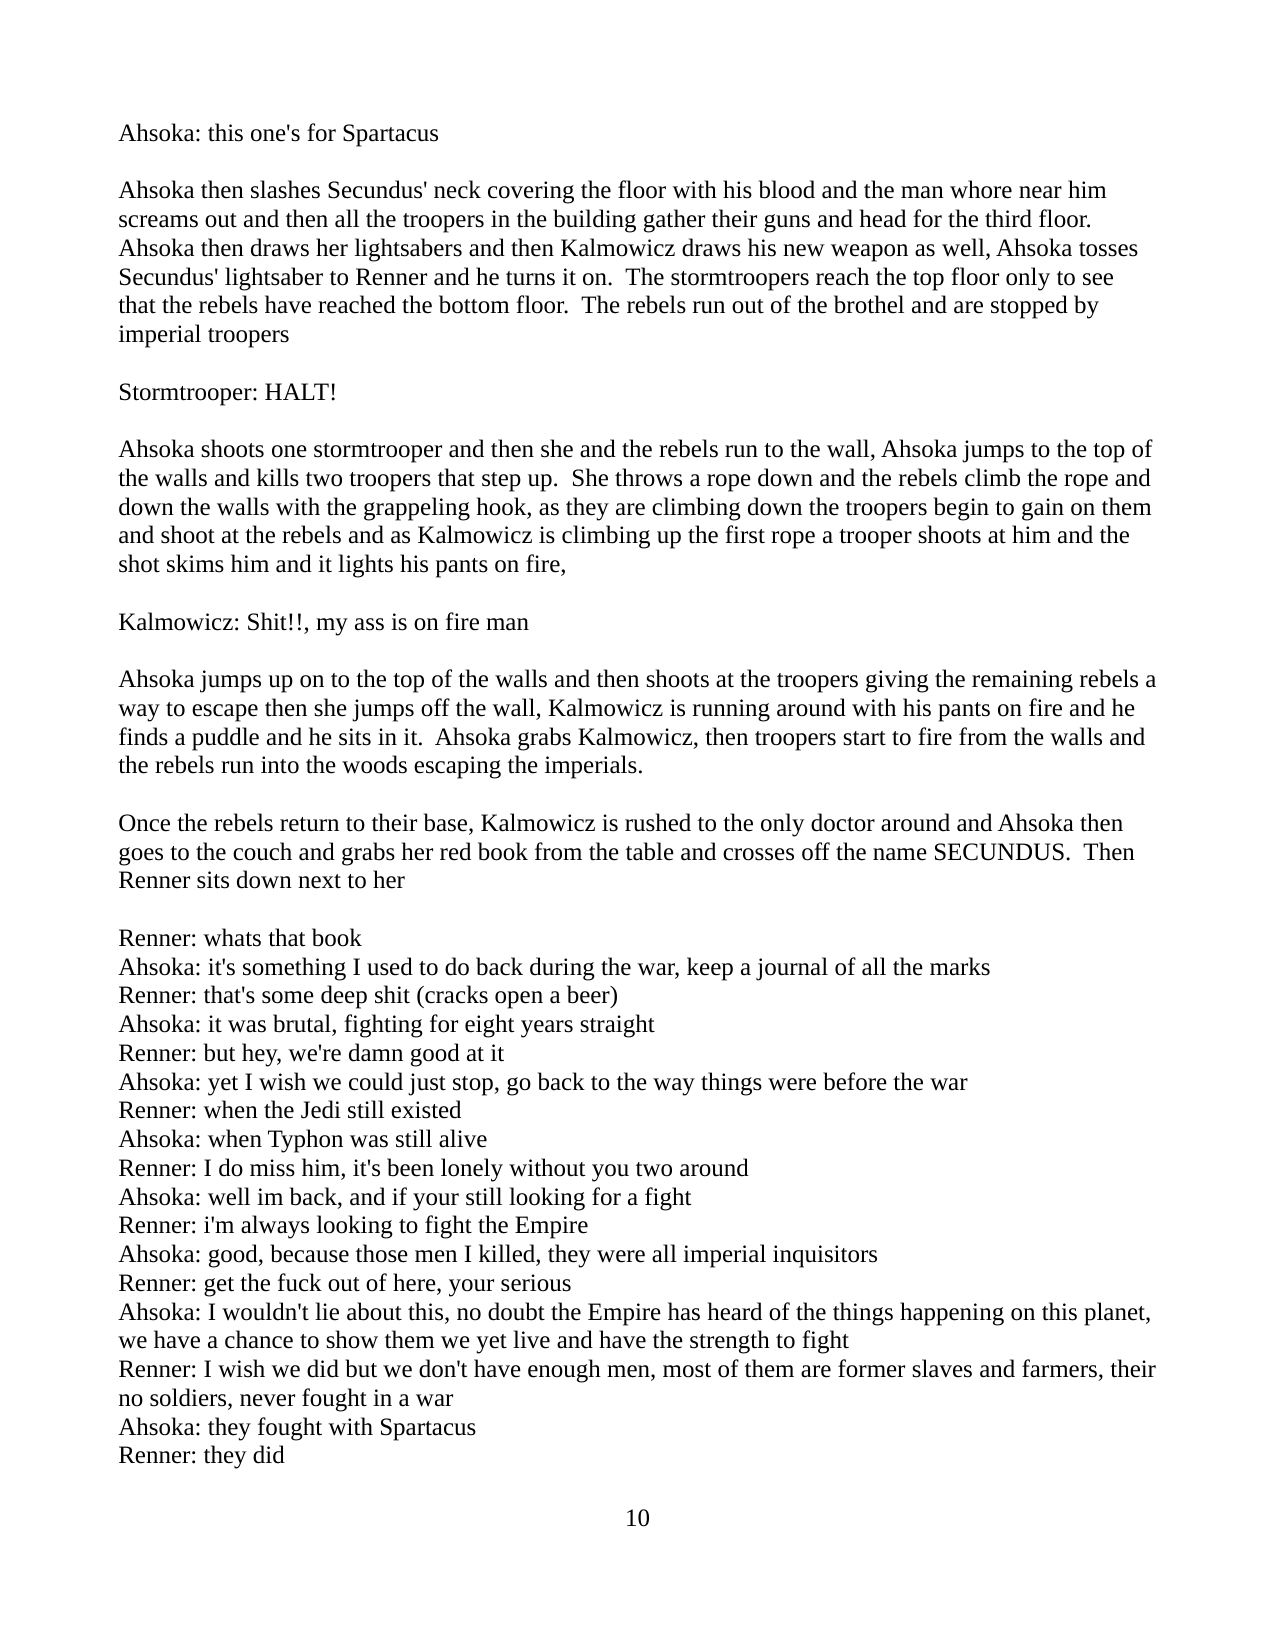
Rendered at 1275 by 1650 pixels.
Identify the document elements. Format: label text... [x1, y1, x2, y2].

text Ahsoka: they fought with Spartacus [118, 1412, 1157, 1441]
text Ahsoka: it was brutal, fighting for eight years straight [118, 1009, 1157, 1038]
text Ahsoka then slashes Secundus' neck covering the floor with his blood and the man whore near him screams out and then all the troopers in the building gather their guns and head for the third floor. Ahsoka then draws her lightsabers and then Kalmowicz draws his new weapon as well, Ahsoka tosses Secundus' lightsaber to Renner and he turns it on. The stormtroopers reach the top floor only to see that the rebels have reached the bottom floor. The rebels run out of the brothel and are stopped by imperial troopers [118, 176, 1157, 348]
text Ahsoka jumps up on to the top of the walls and then shoots at the troopers giving the remaining rebels a way to escape then she jumps off the wall, Kalmowicz is running around with his pants on fire and he finds a puddle and he sits in it. Ahsoka grabs Kalmowicz, then troopers start to fire from the walls and the rebels run into the woods escaping the imperials. [118, 664, 1157, 779]
text Renner: whats that book [118, 923, 1157, 952]
text Ahsoka: yet I wish we could just stop, go back to the way things were before the war [118, 1067, 1157, 1096]
text Stormtrooper: HALT! [118, 377, 1157, 406]
text Ahsoka: this one's for Spartacus [118, 118, 1157, 147]
text Renner: i'm always looking to fight the Empire [118, 1211, 1157, 1239]
text Once the rebels return to their base, Kalmowicz is rushed to the only doctor around and Ahsoka then goes to the couch and grabs her red book from the table and crosses off the name SECUNDUS. Then Renner sits down next to her [118, 808, 1157, 894]
text Kalmowicz: Shit!!, my ass is on fire man [118, 607, 1157, 636]
text Ahsoka: it's something I used to do back during the war, keep a journal of all the marks [118, 952, 1157, 981]
text Ahsoka: I wouldn't lie about this, no doubt the Empire has heard of the things happening on this planet, we have a chance to show them we yet live and have the strength to fight [118, 1297, 1157, 1354]
text Renner: I do miss him, it's been lonely without you two around [118, 1153, 1157, 1182]
text Renner: get the fuck out of here, your serious [118, 1268, 1157, 1297]
text Ahsoka: good, because those men I killed, they were all imperial inquisitors [118, 1239, 1157, 1268]
text Renner: but hey, we're damn good at it [118, 1038, 1157, 1067]
text Ahsoka: when Typhon was still alive [118, 1124, 1157, 1153]
text Ahsoka: well im back, and if your still looking for a fight [118, 1182, 1157, 1211]
text Renner: I wish we did but we don't have enough men, most of them are former slaves and farmers, their no soldiers, never fought in a war [118, 1354, 1157, 1412]
text Renner: they did [118, 1441, 1157, 1469]
text Renner: when the Jedi still existed [118, 1096, 1157, 1124]
text Ahsoka shoots one stormtrooper and then she and the rebels run to the wall, Ahsoka jumps to the top of the walls and kills two troopers that step up. She throws a rope down and the rebels climb the rope and down the walls with the grappeling hook, as they are climbing down the troopers begin to gain on them and shoot at the rebels and as Kalmowicz is climbing up the first rope a trooper shoots at him and the shot skims him and it lights his pants on fire, [118, 434, 1157, 578]
text Renner: that's some deep shit (cracks open a beer) [118, 981, 1157, 1009]
